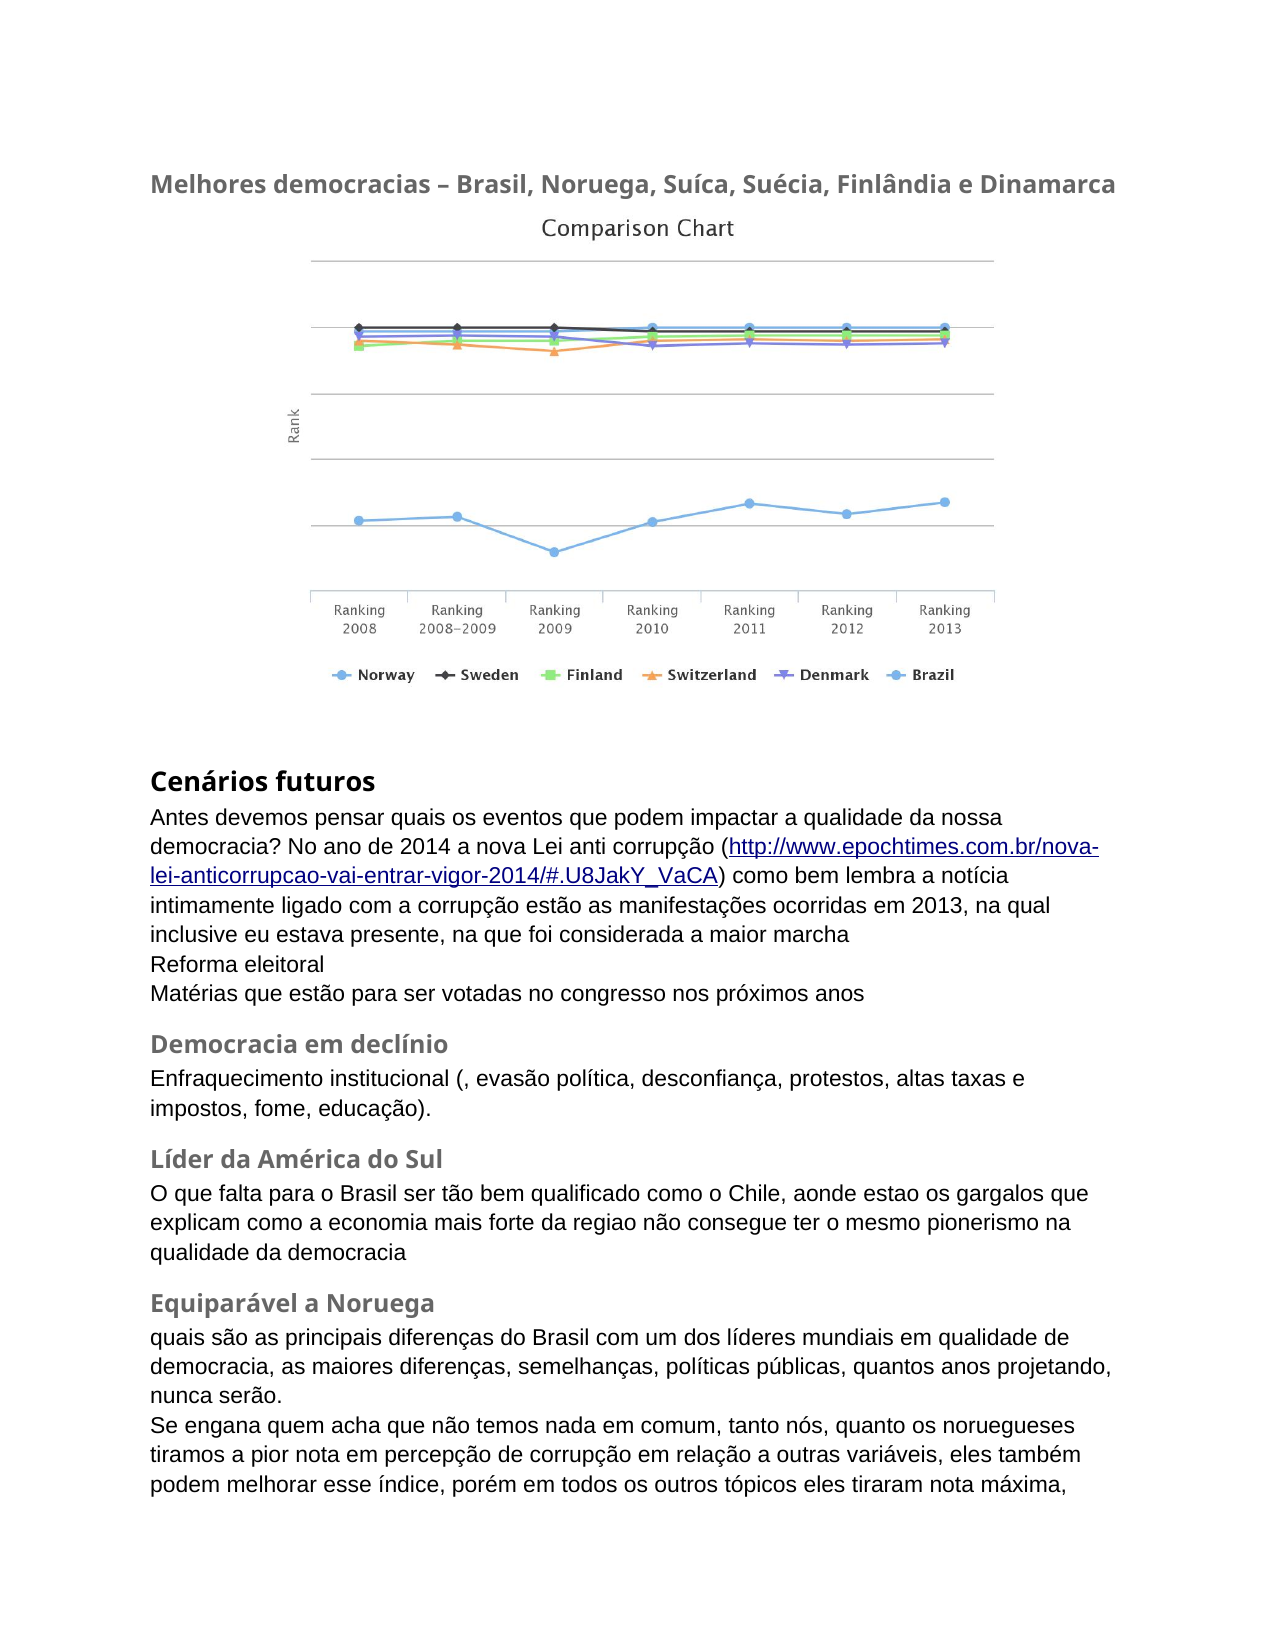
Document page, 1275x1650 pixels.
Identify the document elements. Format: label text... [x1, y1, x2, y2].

subtitle Melhores democracias – Brasil, Noruega, Suíca, Suécia, Finlândia e Dinamarca [150, 167, 1125, 201]
text Enfraquecimento institucional (, evasão política, desconfiança, protestos, altas taxas e impostos, fome, educação). [150, 1066, 1125, 1121]
text O que falta para o Brasil ser tão bem qualificado como o Chile, aonde estao os gargalos que explicam como a economia mais forte da regiao não consegue ter o mesmo pionerismo na qualidade da democracia [150, 1181, 1125, 1265]
text Se engana quem acha que não temos nada em comum, tanto nós, quanto os noruegueses tiramos a pior nota em percepção de corrupção em relação a outras variáveis, eles também podem melhorar esse índice, porém em todos os outros tópicos eles tiraram nota máxima, [150, 1413, 1125, 1497]
text Reforma eleitoral [150, 951, 1125, 977]
picture [269, 205, 1006, 697]
subtitle Líder da América do Sul [150, 1141, 1125, 1175]
subtitle Equiparável a Noruega [150, 1285, 1125, 1319]
subtitle Democracia em declínio [150, 1027, 1125, 1061]
text quais são as principais diferenças do Brasil com um dos líderes mundiais em qualidade de democracia, as maiores diferenças, semelhanças, políticas públicas, quantos anos projetando, nunca serão. [150, 1324, 1125, 1409]
text Matérias que estão para ser votadas no congresso nos próximos anos [150, 981, 1125, 1006]
text Antes devemos pensar quais os eventos que podem impactar a qualidade da nossa democracia? No ano de 2014 a nova Lei anti corrupção (http://www.epochtimes.com.br/nova-lei-anticorrupcao-vai-entrar-vigor-2014/#.U8JakY_VaCA) como bem lembra a notícia intimamente ligado com a corrupção estão as manifestações ocorridas em 2013, na qual inclusive eu estava presente, na que foi considerada a maior marcha [150, 804, 1125, 948]
subtitle Cenários futuros [150, 762, 1125, 799]
